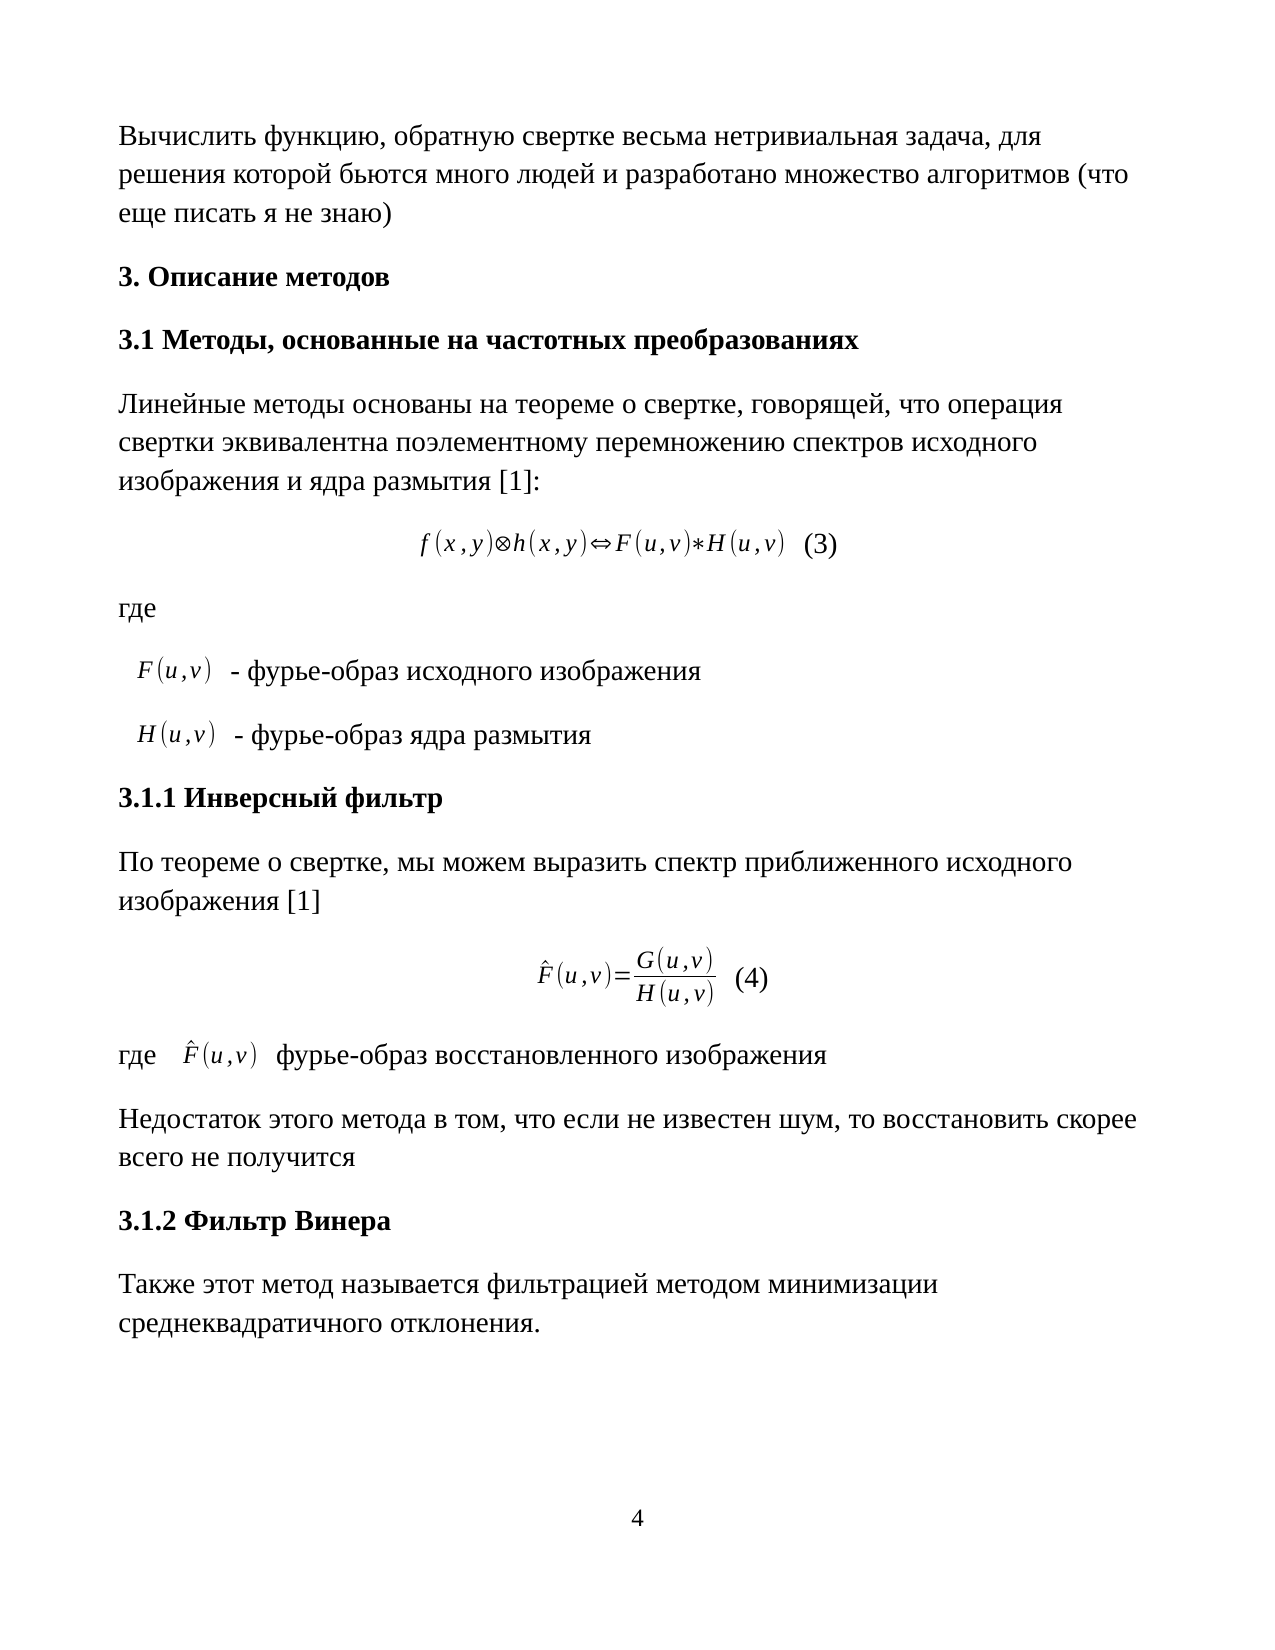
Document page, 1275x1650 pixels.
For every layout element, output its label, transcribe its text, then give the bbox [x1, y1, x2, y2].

subtitle По теореме о свертке, мы можем выразить спектр приближенного исходного изображения [1] [118, 844, 1157, 916]
subtitle Также этот метод называется фильтрацией методом минимизации среднеквадратичного отклонения. [118, 1266, 1157, 1338]
subtitle Вычислить функцию, обратную свертке весьма нетривиальная задача, для решения которой бьются много людей и разработано множество алгоритмов (что еще писать я не знаю) [118, 118, 1157, 229]
subtitle (4) [118, 946, 1157, 1007]
subtitle - фурье-образ ядра размытия [118, 717, 1157, 751]
subtitle Недостаток этого метода в том, что если не известен шум, то восстановить скорее всего не получится [118, 1101, 1157, 1173]
subtitle (3) [118, 526, 1157, 560]
subtitle 3.1.1 Инверсный фильтр [118, 781, 1157, 814]
subtitle 3.1.2 Фильтр Винера [118, 1203, 1157, 1236]
subtitle - фурье-образ исходного изображения [118, 653, 1157, 687]
subtitle где [118, 590, 1157, 623]
subtitle Линейные методы основаны на теореме о свертке, говорящей, что операция свертки эквивалентна поэлементному перемножению спектров исходного изображения и ядра размытия [1]: [118, 386, 1157, 496]
subtitle 3.1 Методы, основанные на частотных преобразованиях [118, 322, 1157, 356]
subtitle 3. Описание методов [118, 259, 1157, 292]
subtitle где фурье-образ восстановленного изображения [118, 1037, 1157, 1071]
